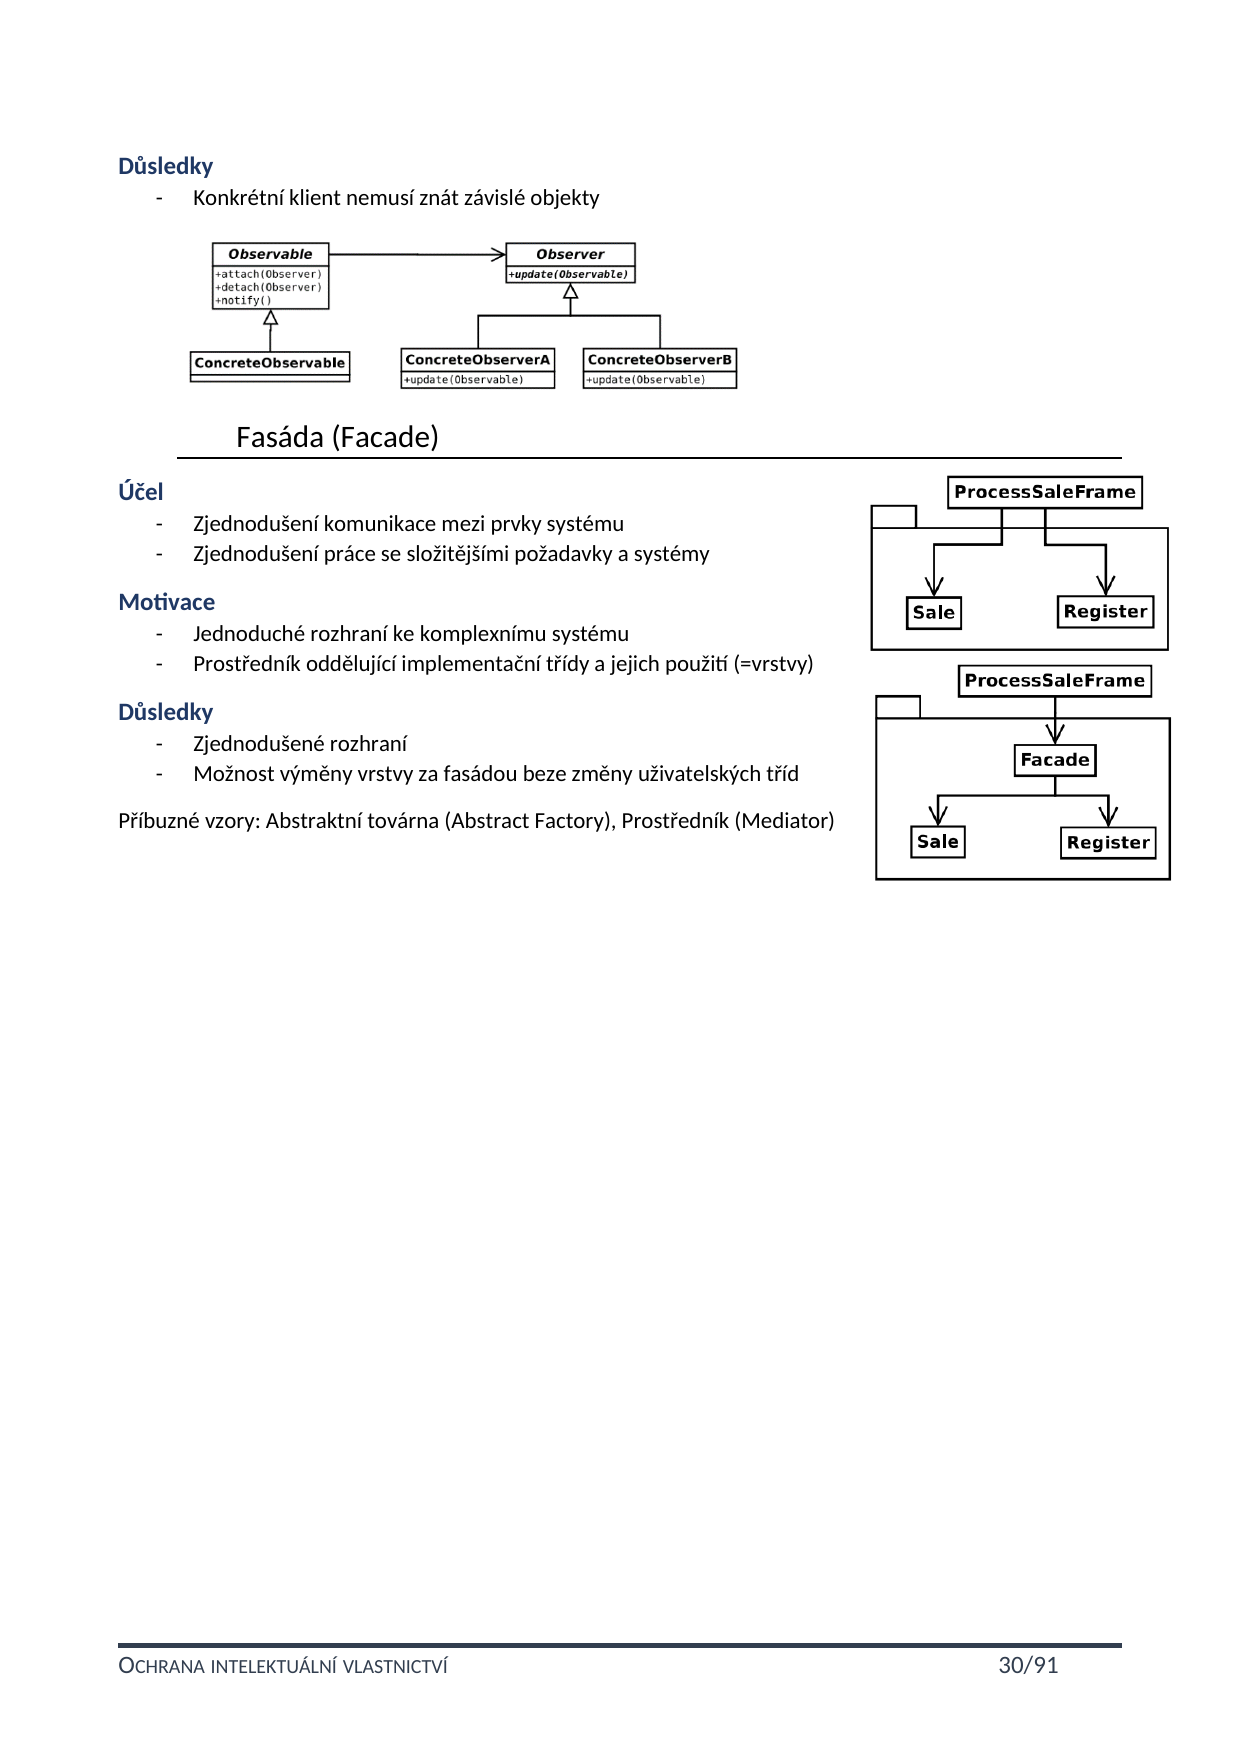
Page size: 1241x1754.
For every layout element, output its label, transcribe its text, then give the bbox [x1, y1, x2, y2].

picture [184, 238, 740, 392]
list Jednoduché rozhraní ke komplexnímu systému [156, 619, 866, 647]
subtitle Důsledky [118, 696, 871, 727]
list Možnost výměny vrstvy za fasádou beze změny uživatelských tříd [156, 759, 871, 787]
list Zjednodušení práce se složitějšími požadavky a systémy [156, 539, 866, 567]
text Příbuzné vzory: Abstraktní továrna (Abstract Factory), Prostředník (Mediator) [118, 806, 871, 834]
list Zjednodušené rozhraní [156, 729, 871, 757]
subtitle Důsledky [118, 150, 1122, 181]
subtitle Účel [118, 476, 866, 507]
list Konkrétní klient nemusí znát závislé objekty [156, 183, 1122, 211]
list Zjednodušení komunikace mezi prvky systému [156, 509, 866, 537]
picture [871, 661, 1172, 882]
picture [866, 471, 1172, 653]
subtitle Motivace [118, 586, 866, 617]
list Prostředník oddělující implementační třídy a jejich použití (=vrstvy) [156, 649, 1122, 677]
subtitle Fasáda (Facade) [177, 417, 1122, 457]
